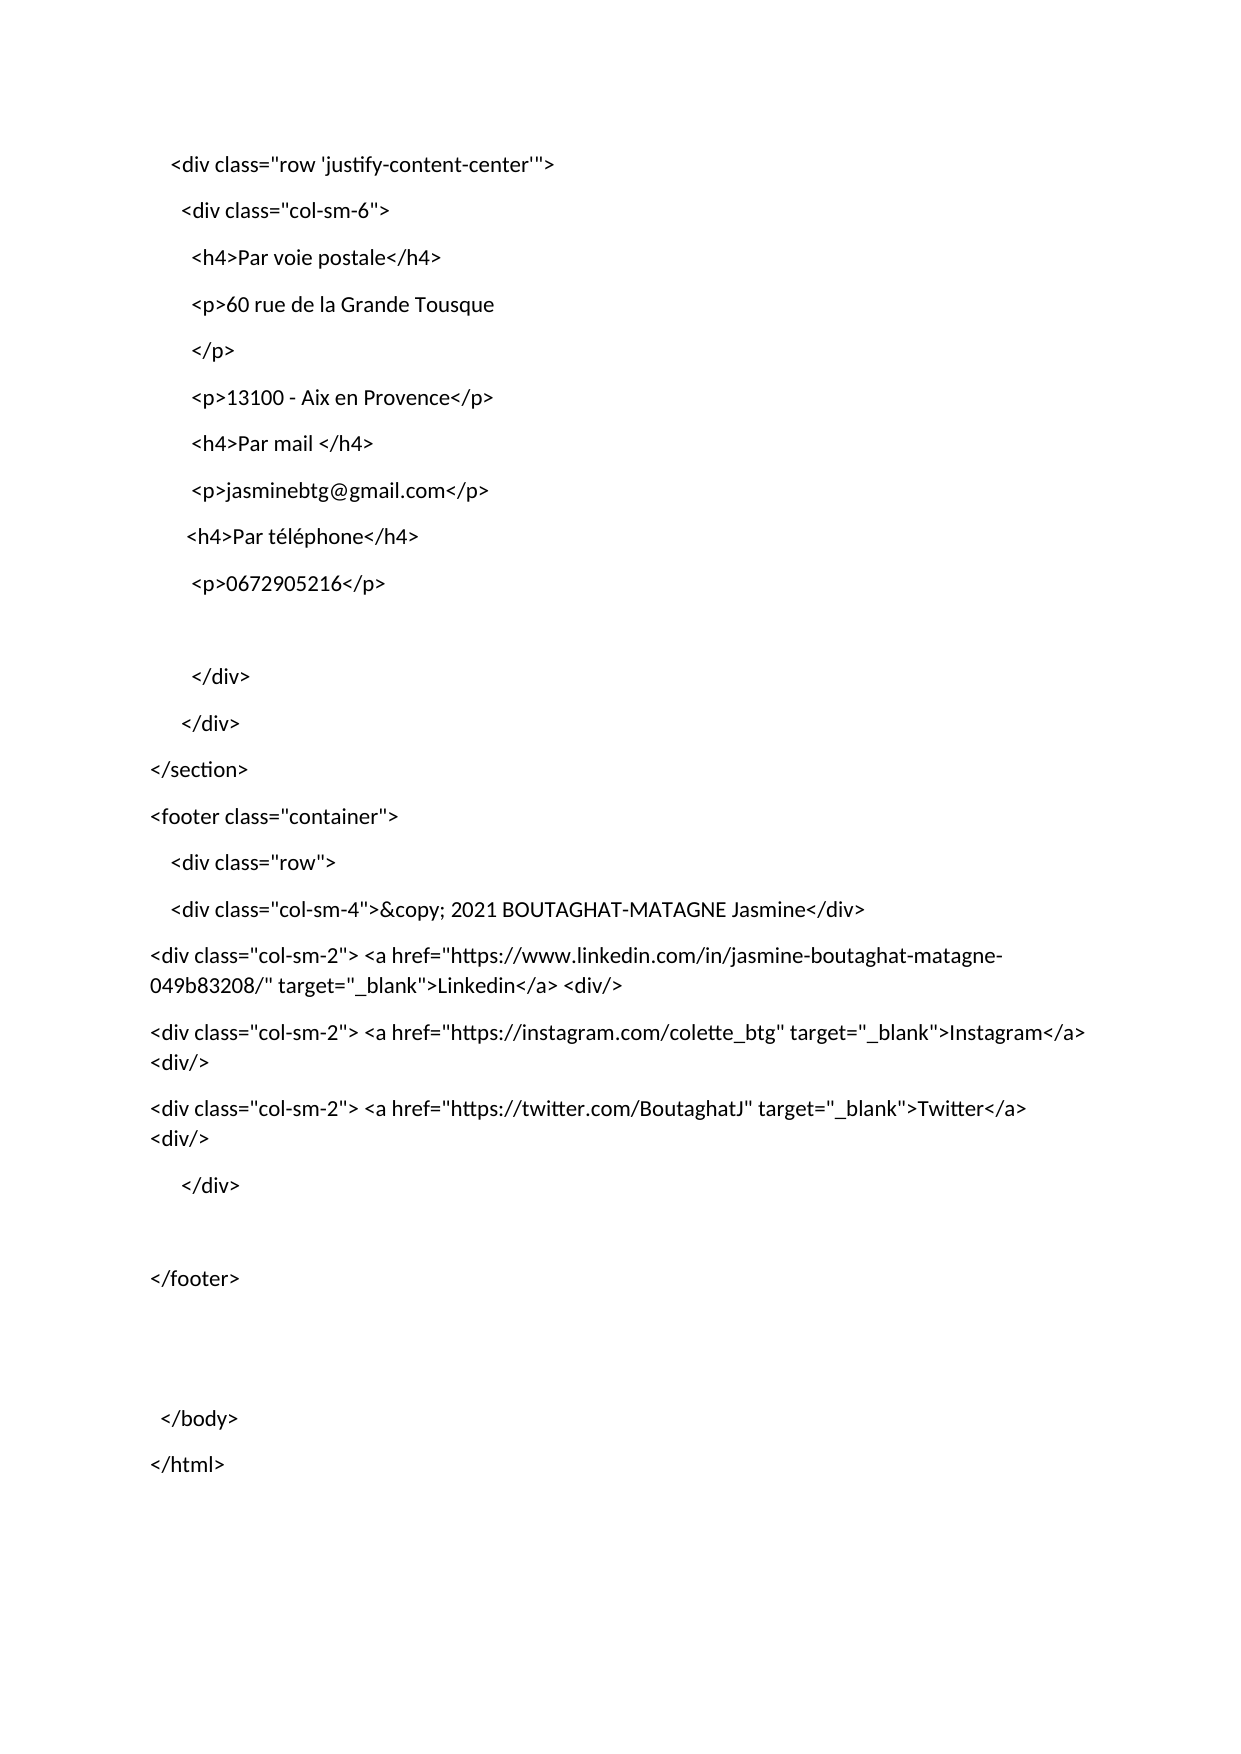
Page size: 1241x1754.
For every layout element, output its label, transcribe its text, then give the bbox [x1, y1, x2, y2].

text <div class="col-sm-2"> <a href="https://instagram.com/colette_btg" target="_blank">Instagram</a> <div/> [150, 1018, 1090, 1076]
text <div class="col-sm-4">&copy; 2021 BOUTAGHAT-MATAGNE Jasmine</div> [150, 895, 1090, 923]
text <div class="row 'justify-content-center'"> [150, 150, 1090, 178]
text <div class="row"> [150, 848, 1090, 876]
text <p>0672905216</p> [150, 569, 1090, 597]
text <p>jasminebtg@gmail.com</p> [150, 476, 1090, 504]
text </footer> [150, 1264, 1090, 1292]
text </html> [150, 1450, 1090, 1478]
text <div class="col-sm-6"> [150, 197, 1090, 224]
text <p>60 rue de la Grande Tousque [150, 290, 1090, 318]
text </div> [150, 1171, 1090, 1199]
text <div class="col-sm-2"> <a href="https://www.linkedin.com/in/jasmine-boutaghat-matagne-049b83208/" target="_blank">Linkedin</a> <div/> [150, 942, 1090, 999]
text </section> [150, 755, 1090, 783]
text <h4>Par voie postale</h4> [150, 243, 1090, 271]
text <p>13100 - Aix en Provence</p> [150, 383, 1090, 411]
text <div class="col-sm-2"> <a href="https://twitter.com/BoutaghatJ" target="_blank">Twitter</a> <div/> [150, 1094, 1090, 1152]
text </div> [150, 709, 1090, 737]
text <h4>Par téléphone</h4> [150, 522, 1090, 551]
text </body> [150, 1404, 1090, 1432]
text </p> [150, 336, 1090, 364]
text </div> [150, 662, 1090, 690]
text <footer class="container"> [150, 802, 1090, 830]
text <h4>Par mail </h4> [150, 429, 1090, 457]
